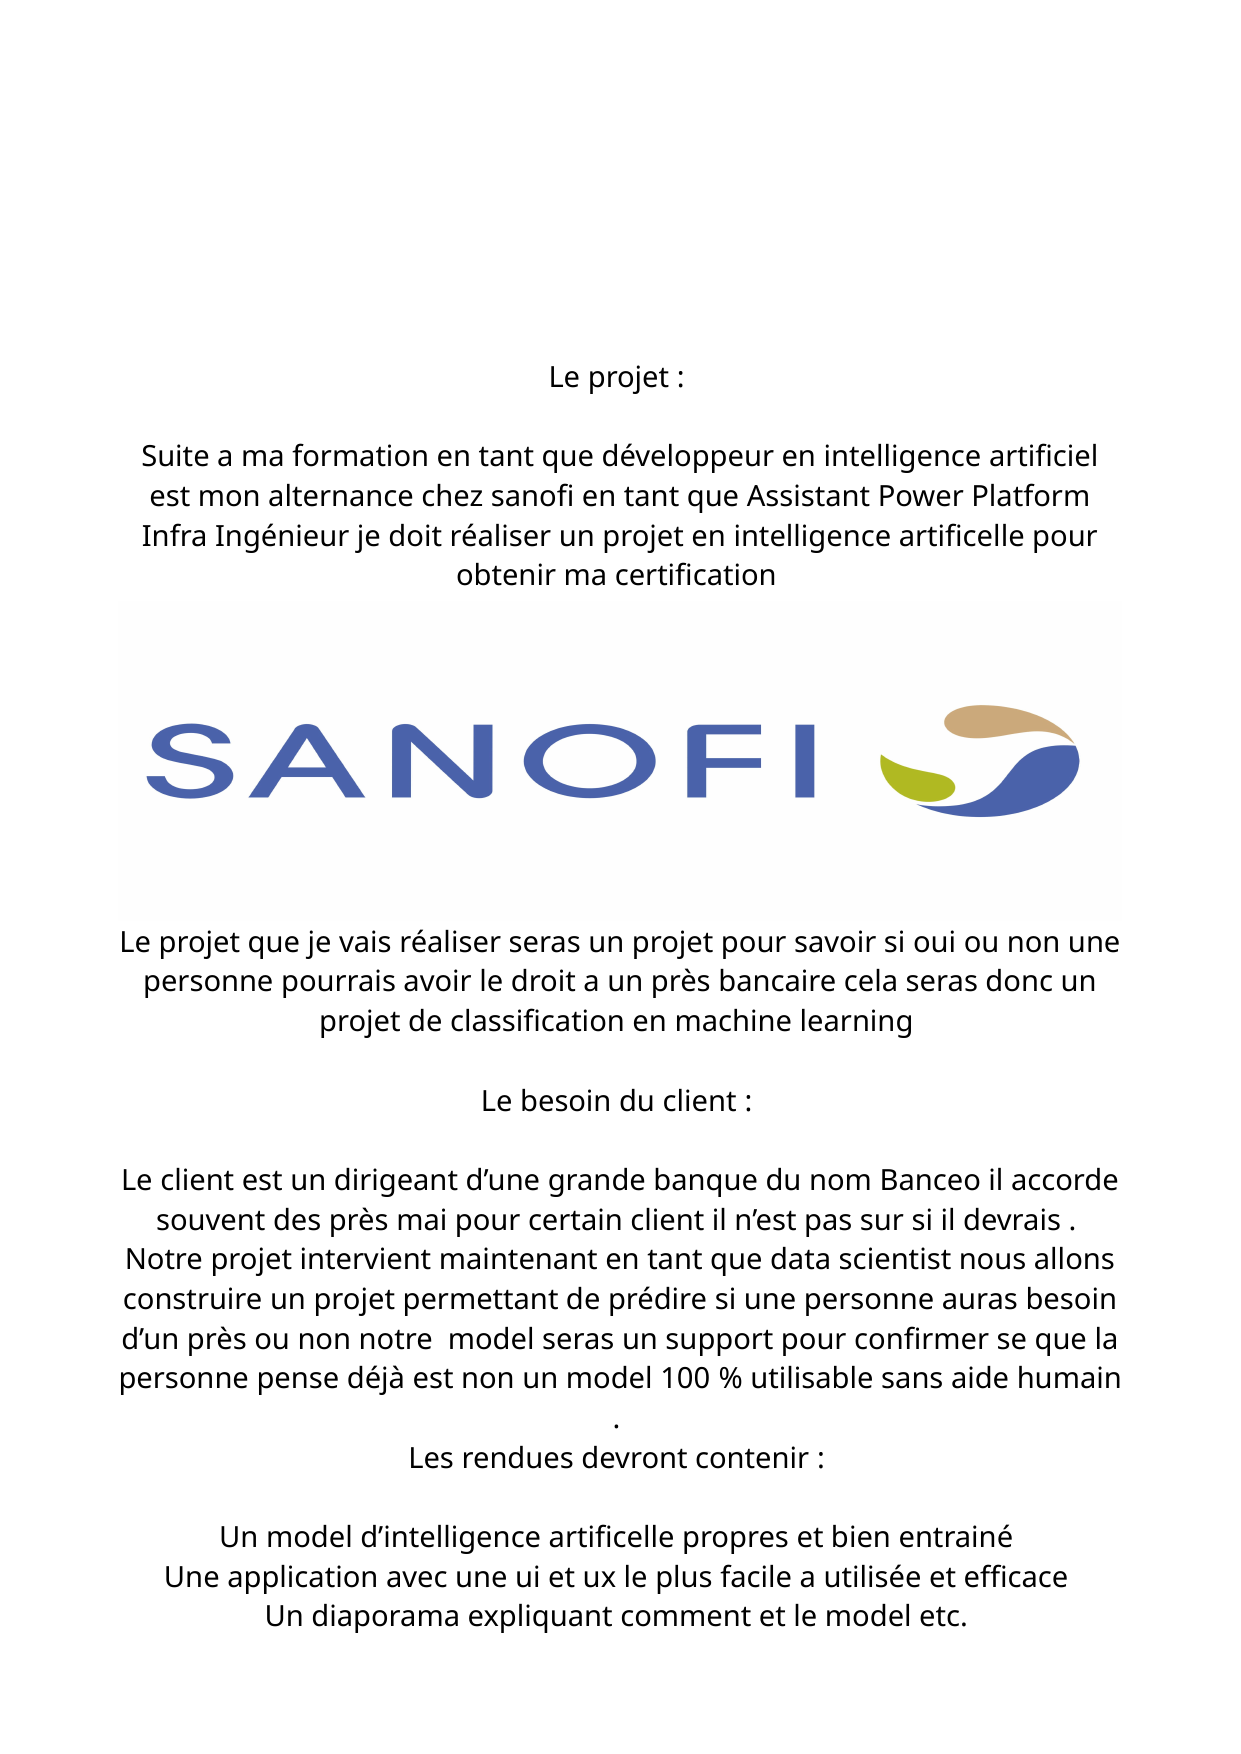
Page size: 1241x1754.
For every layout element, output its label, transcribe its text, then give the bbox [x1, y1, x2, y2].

text Une application avec une ui et ux le plus facile a utilisée et efficace [118, 1556, 1122, 1596]
text Le projet : [118, 356, 1122, 396]
text Le besoin du client : [118, 1080, 1122, 1119]
text Suite a ma formation en tant que développeur en intelligence artificiel est mon alternance chez sanofi en tant que Assistant Power Platform Infra Ingénieur je doit réaliser un projet en intelligence artificelle pour obtenir ma certification [118, 436, 1122, 594]
text Le projet que je vais réaliser seras un projet pour savoir si oui ou non une personne pourrais avoir le droit a un près bancaire cela seras donc un projet de classification en machine learning [118, 921, 1122, 1040]
text Les rendues devront contenir : [118, 1437, 1122, 1477]
text Notre projet intervient maintenant en tant que data scientist nous allons construire un projet permettant de prédire si une personne auras besoin d’un près ou non notre model seras un support pour confirmer se que la personne pense déjà est non un model 100 % utilisable sans aide humain . [118, 1238, 1122, 1437]
text [118, 594, 1122, 601]
text Un diaporama expliquant comment et le model etc. [118, 1596, 1122, 1635]
text Un model d’intelligence artificelle propres et bien entrainé [118, 1516, 1122, 1556]
picture [118, 601, 1123, 921]
text Le client est un dirigeant d’une grande banque du nom Banceo il accorde souvent des près mai pour certain client il n’est pas sur si il devrais . [118, 1159, 1122, 1238]
